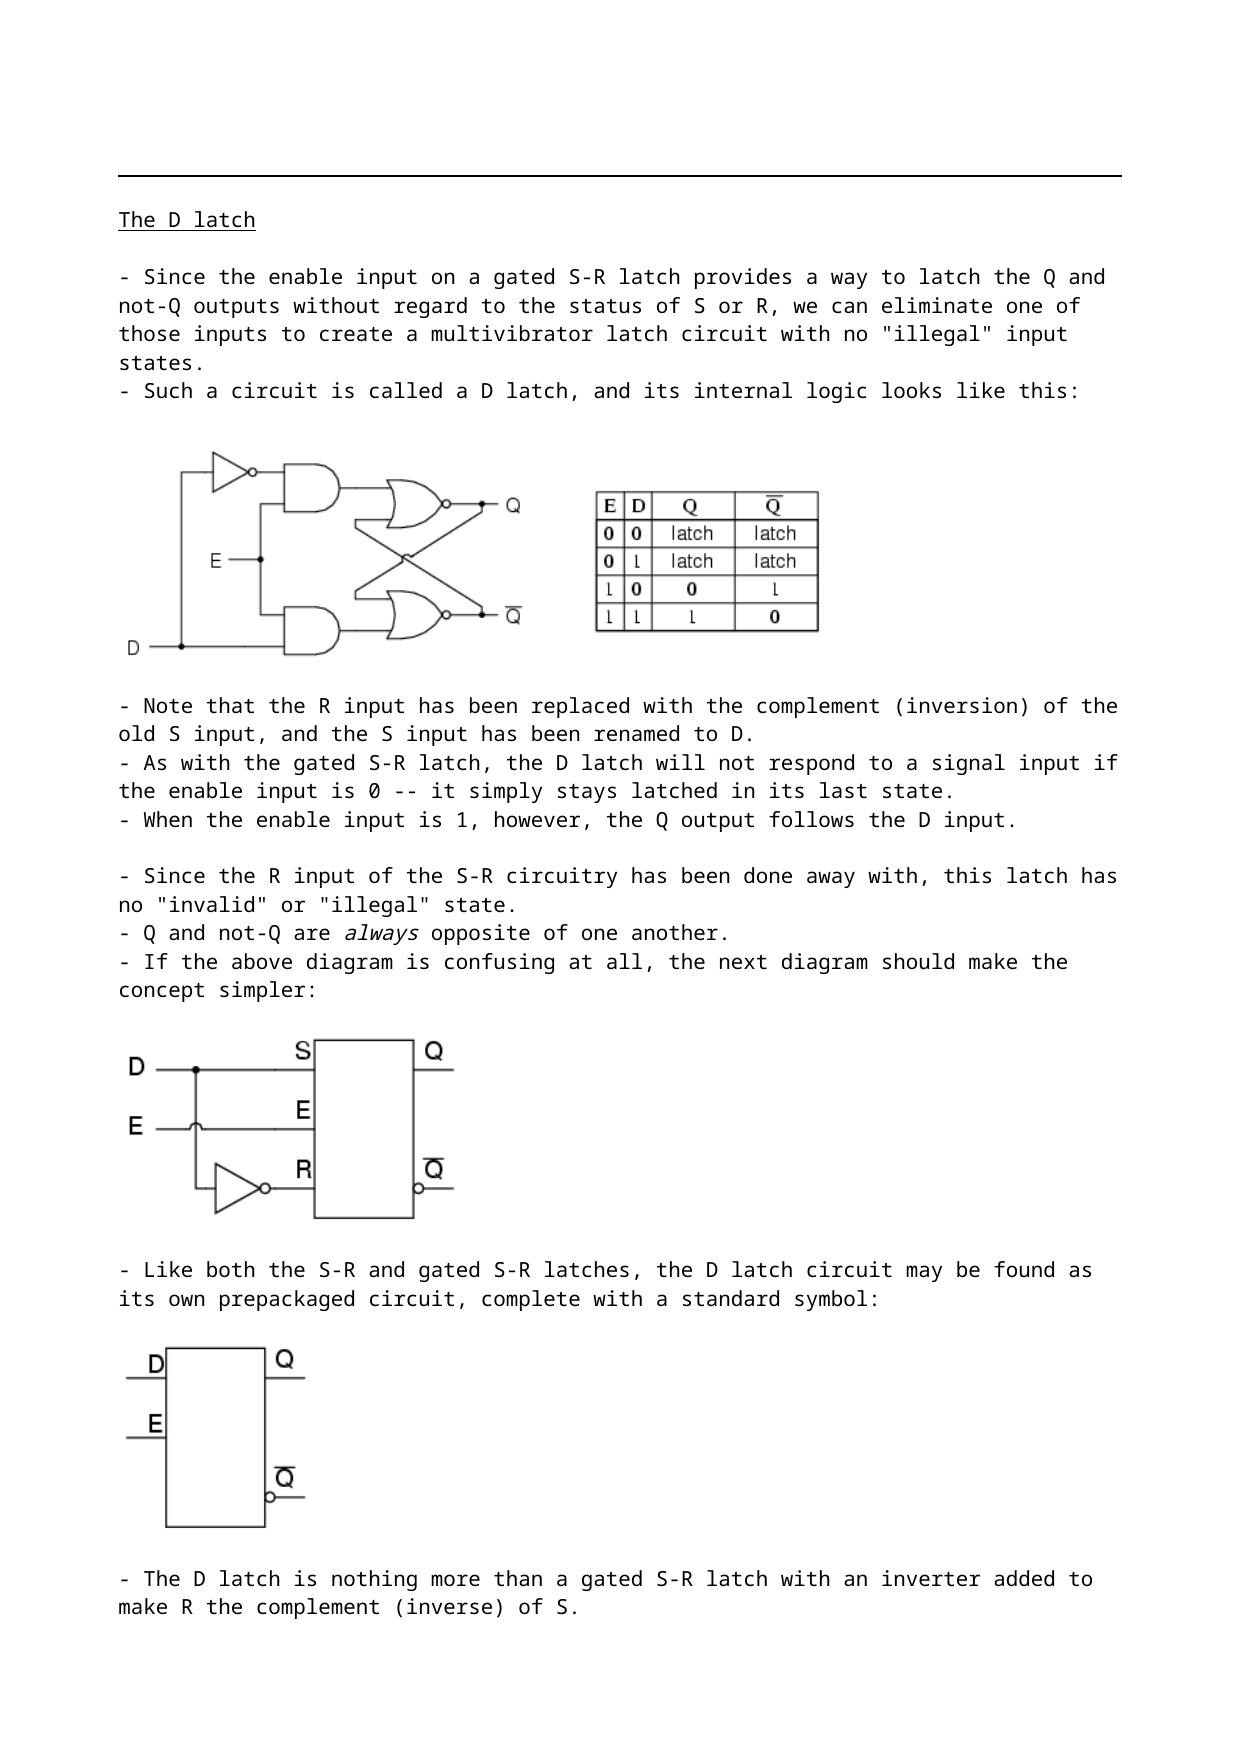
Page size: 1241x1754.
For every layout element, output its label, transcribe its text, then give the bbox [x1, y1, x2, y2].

text - Note that the R input has been replaced with the complement (inversion) of the old S input, and the S input has been renamed to D. [118, 691, 1122, 748]
subtitle The D latch [118, 206, 1122, 234]
text - When the enable input is 1, however, the Q output follows the D input. [118, 805, 1122, 833]
text - Q and not-Q are always opposite of one another. [118, 918, 1122, 947]
text - Like both the S-R and gated S-R latches, the D latch circuit may be found as its own prepackaged circuit, complete with a standard symbol: [118, 1255, 1122, 1312]
text - The D latch is nothing more than a gated S-R latch with an inverter added to make R the complement (inverse) of S. [118, 1535, 1122, 1621]
text - If the above diagram is confusing at all, the next diagram should make the concept simpler: [118, 947, 1122, 1004]
text - As with the gated S-R latch, the D latch will not respond to a signal input if the enable input is 0 -- it simply stays latched in its last state. [118, 748, 1122, 805]
text - Since the enable input on a gated S-R latch provides a way to latch the Q and not-Q outputs without regard to the status of S or R, we can eliminate one of those inputs to create a multivibrator latch circuit with no "illegal" input states. [118, 262, 1122, 376]
picture [118, 1340, 313, 1536]
text - Since the R input of the S-R circuitry has been done away with, this latch has no "invalid" or "illegal" state. [118, 862, 1122, 918]
text - Such a circuit is called a D latch, and its internal logic looks like this: [118, 376, 1122, 404]
picture [118, 445, 827, 663]
picture [118, 1032, 461, 1227]
